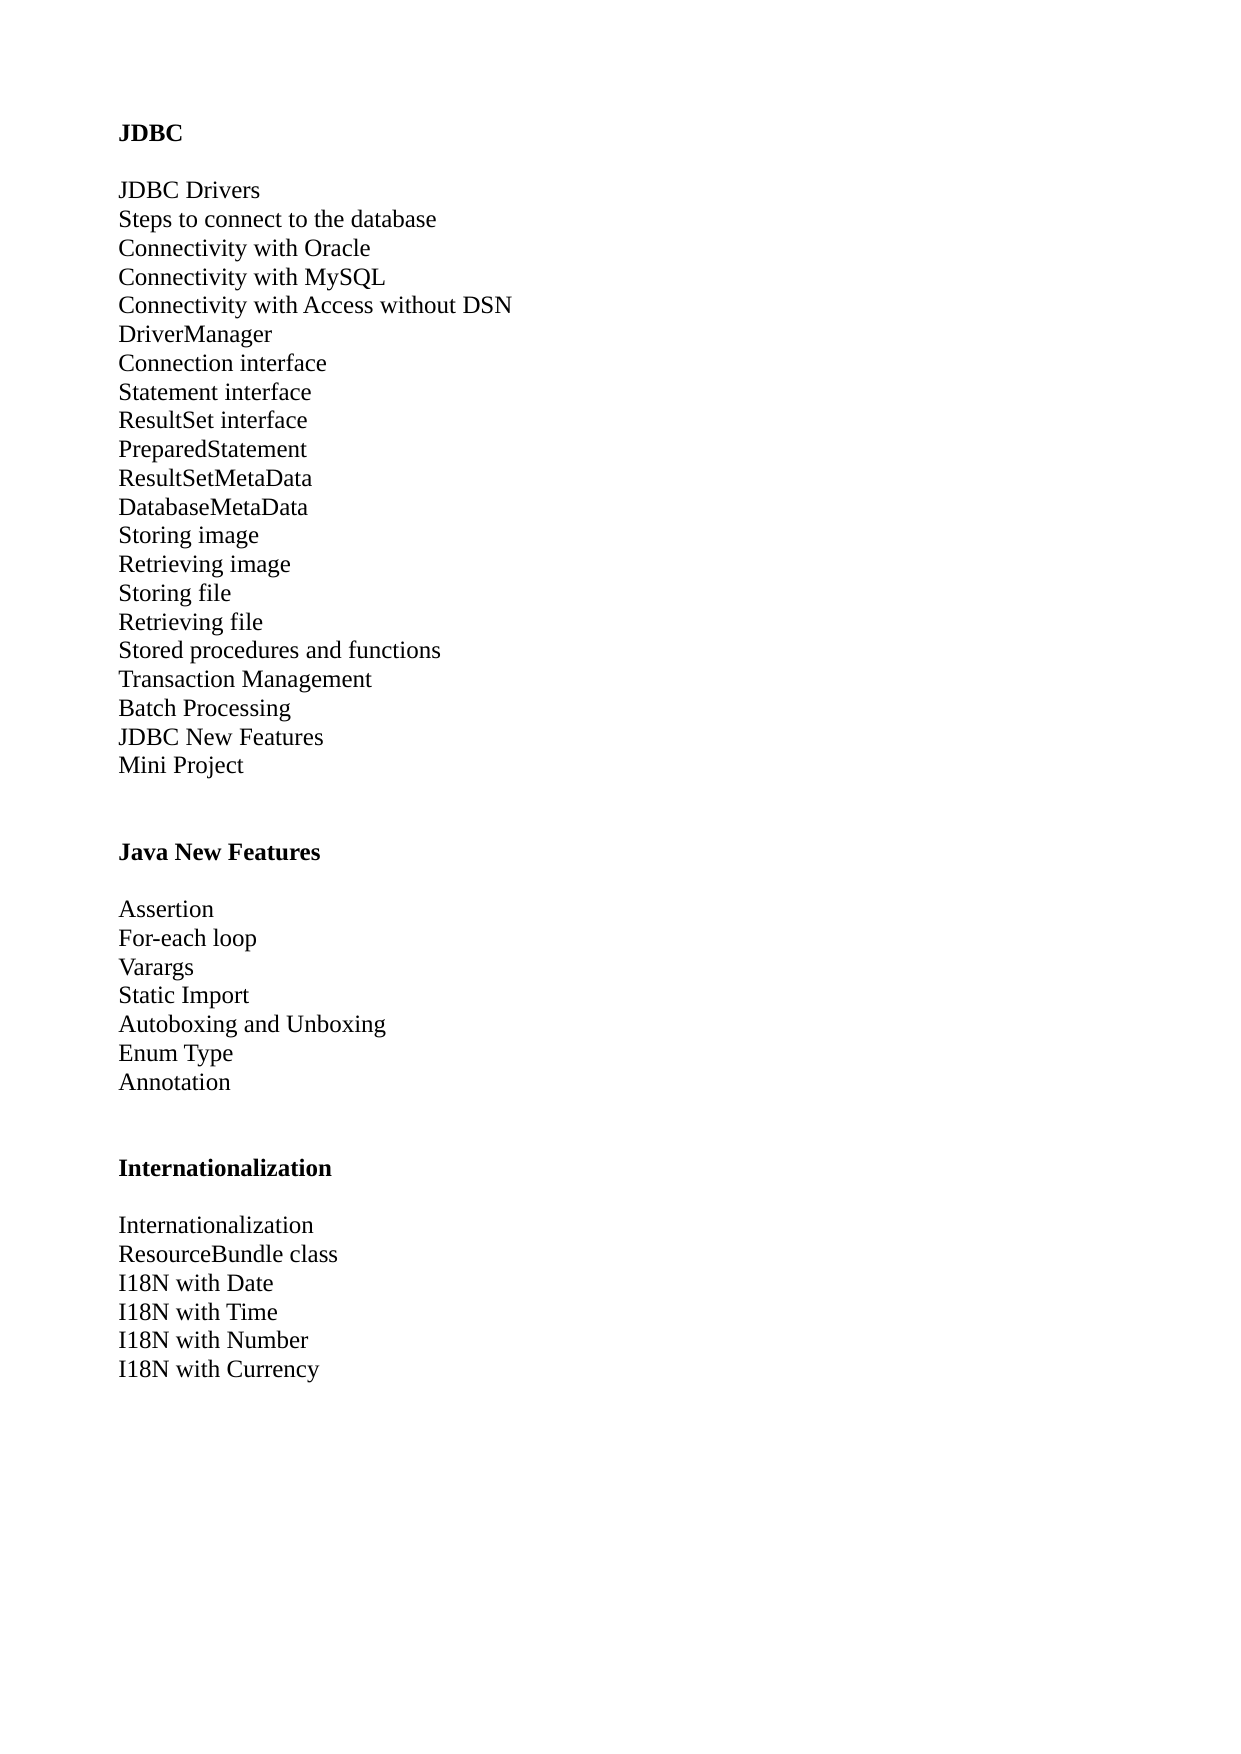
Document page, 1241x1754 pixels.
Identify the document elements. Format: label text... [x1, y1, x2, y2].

text Annotation [118, 1067, 1122, 1096]
text Connectivity with Oracle [118, 233, 1122, 262]
text Retrieving file [118, 607, 1122, 636]
text Transaction Management [118, 664, 1122, 693]
text Java New Features [118, 837, 1122, 866]
text PreparedStatement [118, 434, 1122, 463]
text Steps to connect to the database [118, 204, 1122, 233]
text Stored procedures and functions [118, 636, 1122, 664]
text Internationalization [118, 1211, 1122, 1239]
text JDBC Drivers [118, 176, 1122, 204]
text Mini Project [118, 751, 1122, 779]
text Batch Processing [118, 693, 1122, 722]
text ResourceBundle class [118, 1239, 1122, 1268]
text I18N with Number [118, 1326, 1122, 1354]
text ResultSet interface [118, 406, 1122, 434]
text ResultSetMetaData [118, 463, 1122, 492]
text Internationalization [118, 1153, 1122, 1182]
text Connection interface [118, 348, 1122, 377]
text For-each loop [118, 923, 1122, 952]
text Varargs [118, 952, 1122, 981]
text I18N with Date [118, 1268, 1122, 1297]
text Assertion [118, 894, 1122, 923]
text DriverManager [118, 319, 1122, 348]
text Retrieving image [118, 549, 1122, 578]
text Connectivity with MySQL [118, 262, 1122, 291]
text Static Import [118, 981, 1122, 1009]
text I18N with Time [118, 1297, 1122, 1326]
text Statement interface [118, 377, 1122, 406]
text JDBC New Features [118, 722, 1122, 751]
text JDBC [118, 118, 1122, 147]
text Storing image [118, 521, 1122, 549]
text Autoboxing and Unboxing [118, 1009, 1122, 1038]
text DatabaseMetaData [118, 492, 1122, 521]
text Connectivity with Access without DSN [118, 291, 1122, 319]
text I18N with Currency [118, 1354, 1122, 1383]
text Enum Type [118, 1038, 1122, 1067]
text Storing file [118, 578, 1122, 607]
